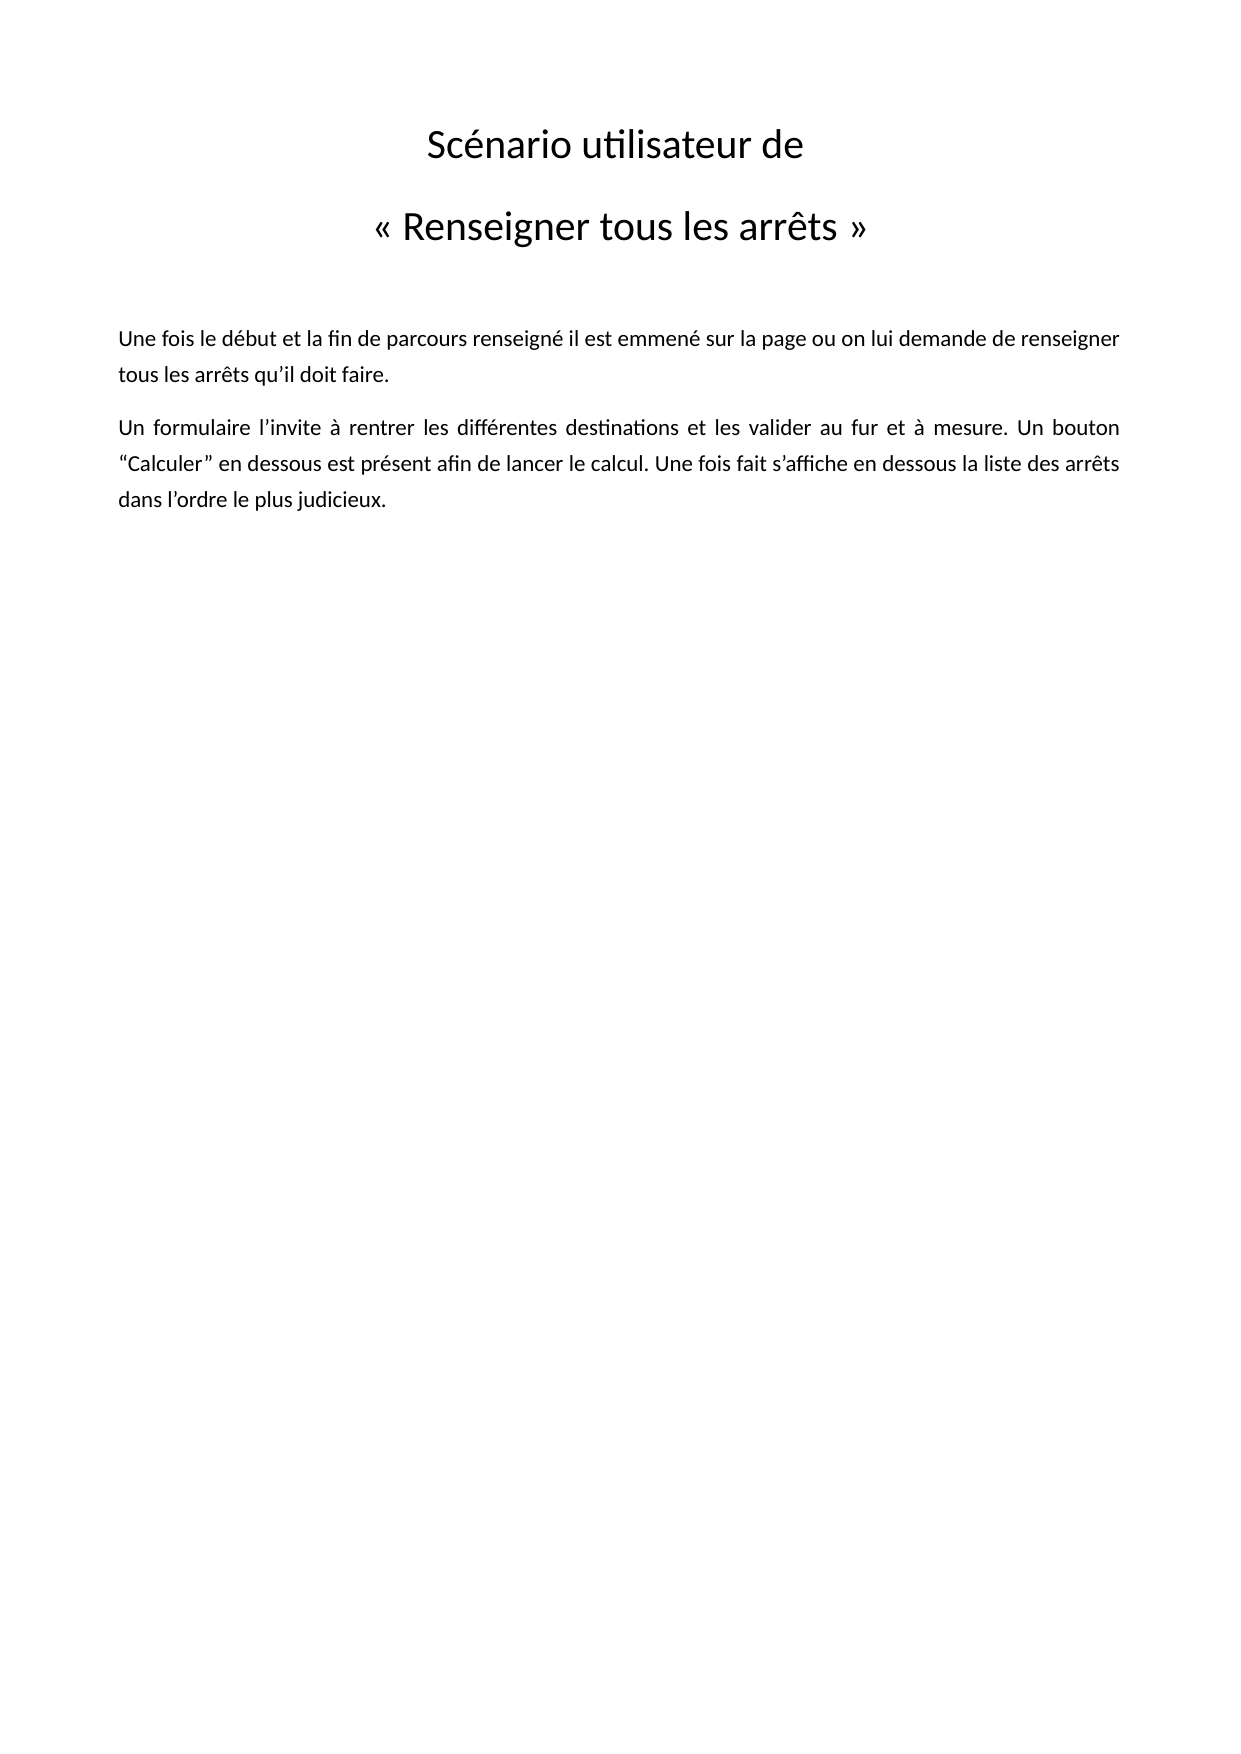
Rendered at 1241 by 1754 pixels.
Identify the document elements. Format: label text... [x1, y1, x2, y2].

text Une fois le début et la fin de parcours renseigné il est emmené sur la page ou on lui demande de renseigner tous les arrêts qu’il doit faire. [118, 324, 1122, 388]
text « Renseigner tous les arrêts » [118, 200, 1122, 251]
text Un formulaire l’invite à rentrer les différentes destinations et les valider au fur et à mesure. Un bouton “Calculer” en dessous est présent afin de lancer le calcul. Une fois fait s’affiche en dessous la liste des arrêts dans l’ordre le plus judicieux. [118, 413, 1122, 513]
text Scénario utilisateur de [118, 118, 1122, 169]
